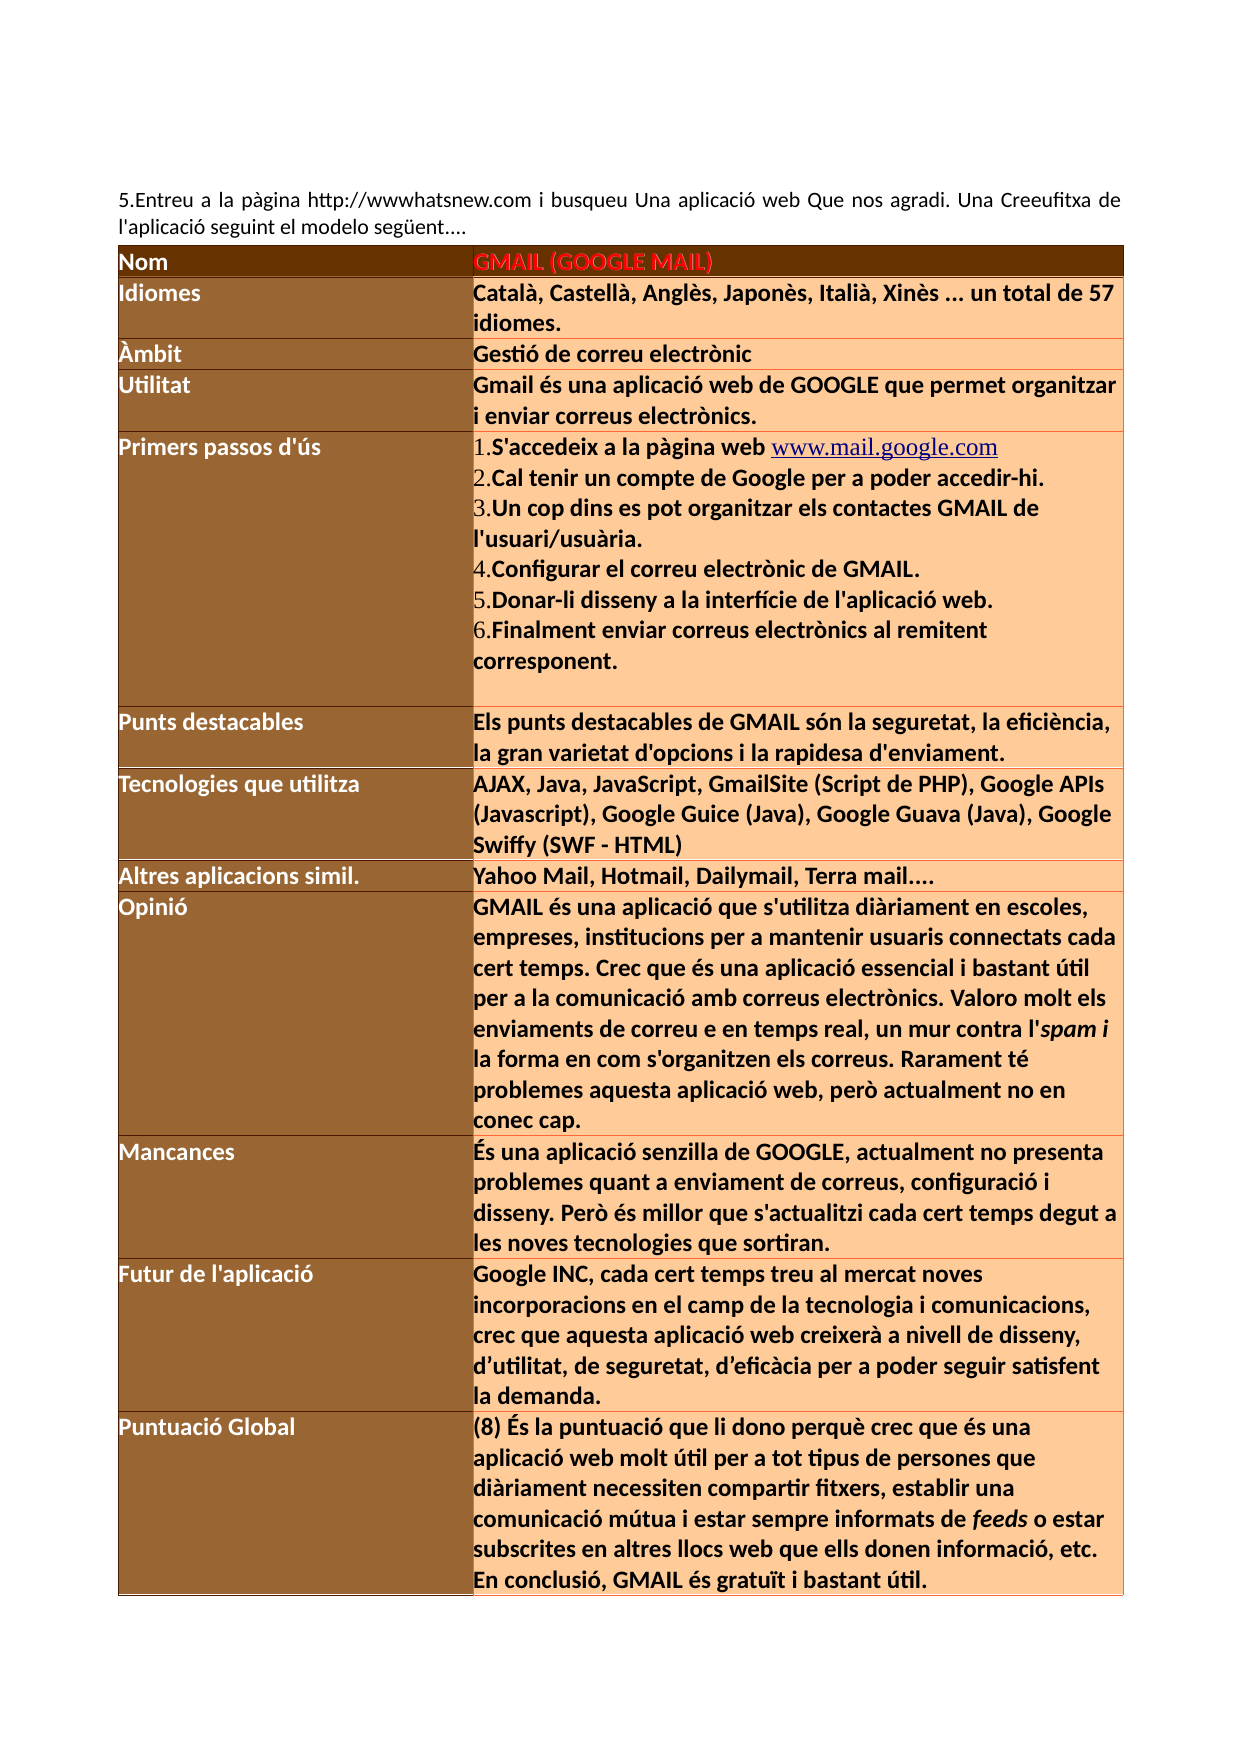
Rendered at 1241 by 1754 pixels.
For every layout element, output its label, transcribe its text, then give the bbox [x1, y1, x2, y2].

table_cell Català, Castellà, Anglès, Japonès, Italià, Xinès ... un total de 57 idiomes. [474, 278, 1123, 338]
table_header Nom [119, 246, 473, 276]
table_cell Gestió de correu electrònic [474, 339, 1123, 369]
table_cell Yahoo Mail, Hotmail, Dailymail, Terra mail.... [474, 861, 1123, 891]
table_cell Futur de l'aplicació [119, 1259, 473, 1411]
table_cell Idiomes [119, 278, 473, 338]
table_cell Gmail és una aplicació web de GOOGLE que permet organitzar i enviar correus electrònics. [474, 370, 1123, 431]
table_header GMAIL (Google MAIL) [474, 246, 1123, 276]
table_cell Google INC, cada cert temps treu al mercat noves incorporacions en el camp de la tecnologia i comunicacions, crec que aquesta aplicació web creixerà a nivell de disseny, d’utilitat, de seguretat, d’eficàcia per a poder seguir satisfent la demanda. [474, 1259, 1123, 1411]
table_cell Utilitat [119, 370, 473, 431]
table_cell Punts destacables [119, 707, 473, 767]
table_cell Opinió [119, 892, 473, 1135]
table_cell Àmbit [119, 339, 473, 369]
table_cell S'accedeix a la pàgina web www.mail.google.com Cal tenir un compte de Google per a poder accedir-hi. Un cop dins es pot organitzar els contactes GMAIL de l'usuari/usuària. Configurar el correu electrònic de GMAIL. Donar-li disseny a la interfície de l'aplicació web. Finalment enviar correus electrònics al remitent corresponent. [474, 432, 1123, 706]
table_cell És una aplicació senzilla de GOOGLE, actualment no presenta problemes quant a enviament de correus, configuració i disseny. Però és millor que s'actualitzi cada cert temps degut a les noves tecnologies que sortiran. [474, 1136, 1123, 1258]
table_cell Mancances [119, 1136, 473, 1258]
table_cell (8) És la puntuació que li dono perquè crec que és una aplicació web molt útil per a tot tipus de persones que diàriament necessiten compartir fitxers, establir una comunicació mútua i estar sempre informats de feeds o estar subscrites en altres llocs web que ells donen informació, etc. En conclusió, GMAIL és gratuït i bastant útil. [474, 1412, 1123, 1594]
table_cell Primers passos d'ús [119, 432, 473, 706]
list Entreu a la pàgina http://wwwhatsnew.com i busqueu Una aplicació web Que nos agradi. Una Creeufitxa de l'aplicació seguint el modelo següent.... [118, 186, 1122, 239]
table_cell Tecnologies que utilitza [119, 769, 473, 859]
table_cell AJAX, Java, JavaScript, GmailSite (Script de PHP), Google APIs (Javascript), Google Guice (Java), Google Guava (Java), Google Swiffy (SWF - HTML) [474, 769, 1123, 859]
table_cell Els punts destacables de GMAIL són la seguretat, la eficiència, la gran varietat d'opcions i la rapidesa d'enviament. [474, 707, 1123, 767]
table_cell GMAIL és una aplicació que s'utilitza diàriament en escoles, empreses, institucions per a mantenir usuaris connectats cada cert temps. Crec que és una aplicació essencial i bastant útil per a la comunicació amb correus electrònics. Valoro molt els enviaments de correu e en temps real, un mur contra l'spam i la forma en com s'organitzen els correus. Rarament té problemes aquesta aplicació web, però actualment no en conec cap. [474, 892, 1123, 1135]
table_cell Altres aplicacions simil. [119, 861, 473, 891]
table_cell Puntuació Global [119, 1412, 473, 1594]
